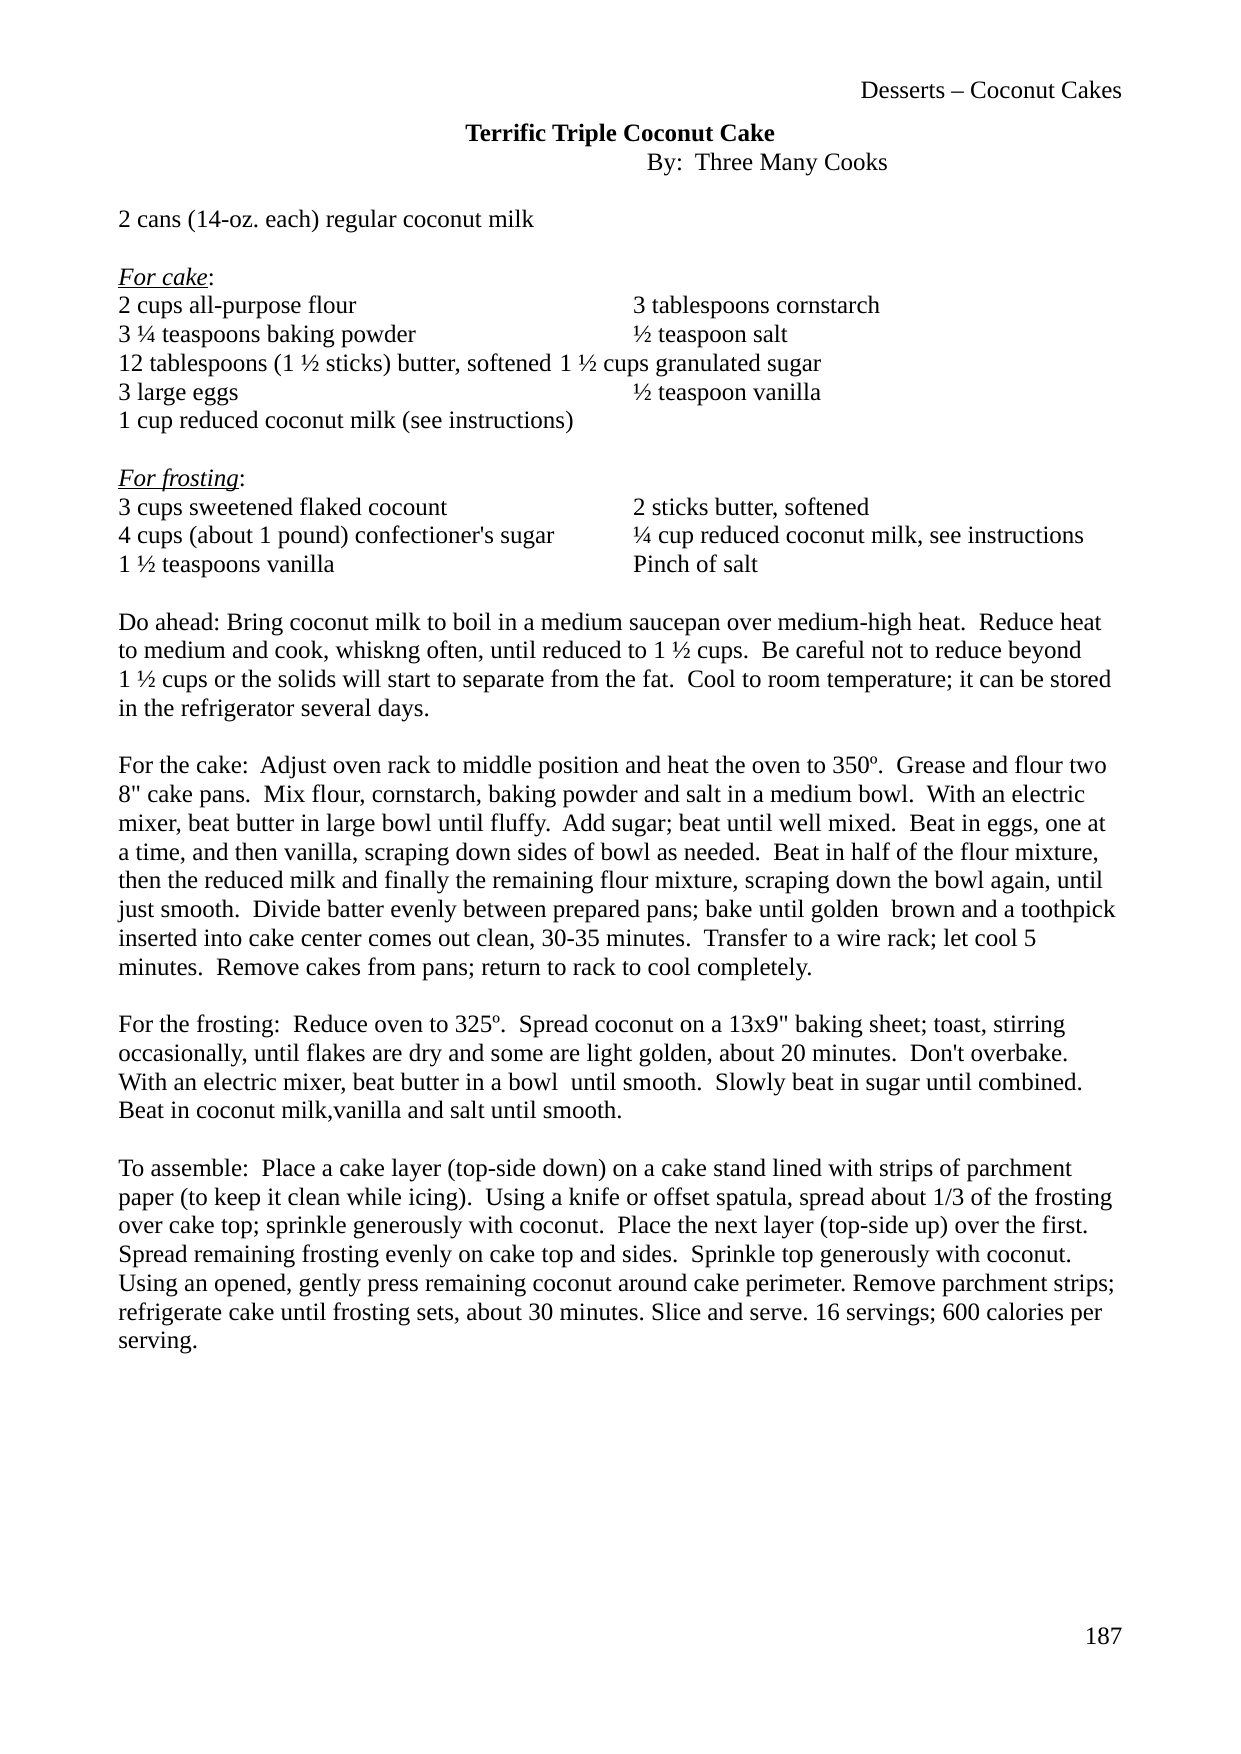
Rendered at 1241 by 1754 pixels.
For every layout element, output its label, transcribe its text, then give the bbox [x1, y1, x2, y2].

text Terrific Triple Coconut Cake [118, 118, 1122, 147]
text 2 cups all-purpose flour 3 tablespoons cornstarch [118, 291, 1122, 319]
text 3 cups sweetened flaked cocount 2 sticks butter, softened [118, 492, 1122, 521]
text 3 ¼ teaspoons baking powder ½ teaspoon salt [118, 319, 1122, 348]
text 2 cans (14-oz. each) regular coconut milk [118, 204, 1122, 233]
text Do ahead: Bring coconut milk to boil in a medium saucepan over medium-high heat. Reduce heat to medium and cook, whiskng often, until reduced to 1 ½ cups. Be careful not to reduce beyond [118, 607, 1122, 664]
text For the frosting: Reduce oven to 325º. Spread coconut on a 13x9" baking sheet; toast, stirring occasionally, until flakes are dry and some are light golden, about 20 minutes. Don't overbake. With an electric mixer, beat butter in a bowl until smooth. Slowly beat in sugar until combined. Beat in coconut milk,vanilla and salt until smooth. [118, 1009, 1122, 1124]
text For cake: [118, 262, 1122, 291]
text For the cake: Adjust oven rack to middle position and heat the oven to 350º. Grease and flour two 8" cake pans. Mix flour, cornstarch, baking powder and salt in a medium bowl. With an electric mixer, beat butter in large bowl until fluffy. Add sugar; beat until well mixed. Beat in eggs, one at a time, and then vanilla, scraping down sides of bowl as needed. Beat in half of the flour mixture, then the reduced milk and finally the remaining flour mixture, scraping down the bowl again, until just smooth. Divide batter evenly between prepared pans; bake until golden brown and a toothpick inserted into cake center comes out clean, 30-35 minutes. Transfer to a wire rack; let cool 5 minutes. Remove cakes from pans; return to rack to cool completely. [118, 751, 1122, 981]
text 1 ½ cups or the solids will start to separate from the fat. Cool to room temperature; it can be stored in the refrigerator several days. [118, 664, 1122, 722]
text 1 ½ teaspoons vanilla Pinch of salt [118, 549, 1122, 578]
text 4 cups (about 1 pound) confectioner's sugar ¼ cup reduced coconut milk, see instructions [118, 521, 1122, 549]
text 1 cup reduced coconut milk (see instructions) [118, 406, 1122, 434]
text For frosting: [118, 463, 1122, 492]
text 3 large eggs ½ teaspoon vanilla [118, 377, 1122, 406]
text To assemble: Place a cake layer (top-side down) on a cake stand lined with strips of parchment paper (to keep it clean while icing). Using a knife or offset spatula, spread about 1/3 of the frosting over cake top; sprinkle generously with coconut. Place the next layer (top-side up) over the first. Spread remaining frosting evenly on cake top and sides. Sprinkle top generously with coconut. Using an opened, gently press remaining coconut around cake perimeter. Remove parchment strips; refrigerate cake until frosting sets, about 30 minutes. Slice and serve. 16 servings; 600 calories per serving. [118, 1153, 1122, 1354]
text By: Three Many Cooks [118, 147, 1122, 176]
text 12 tablespoons (1 ½ sticks) butter, softened 1 ½ cups granulated sugar [118, 348, 1122, 377]
